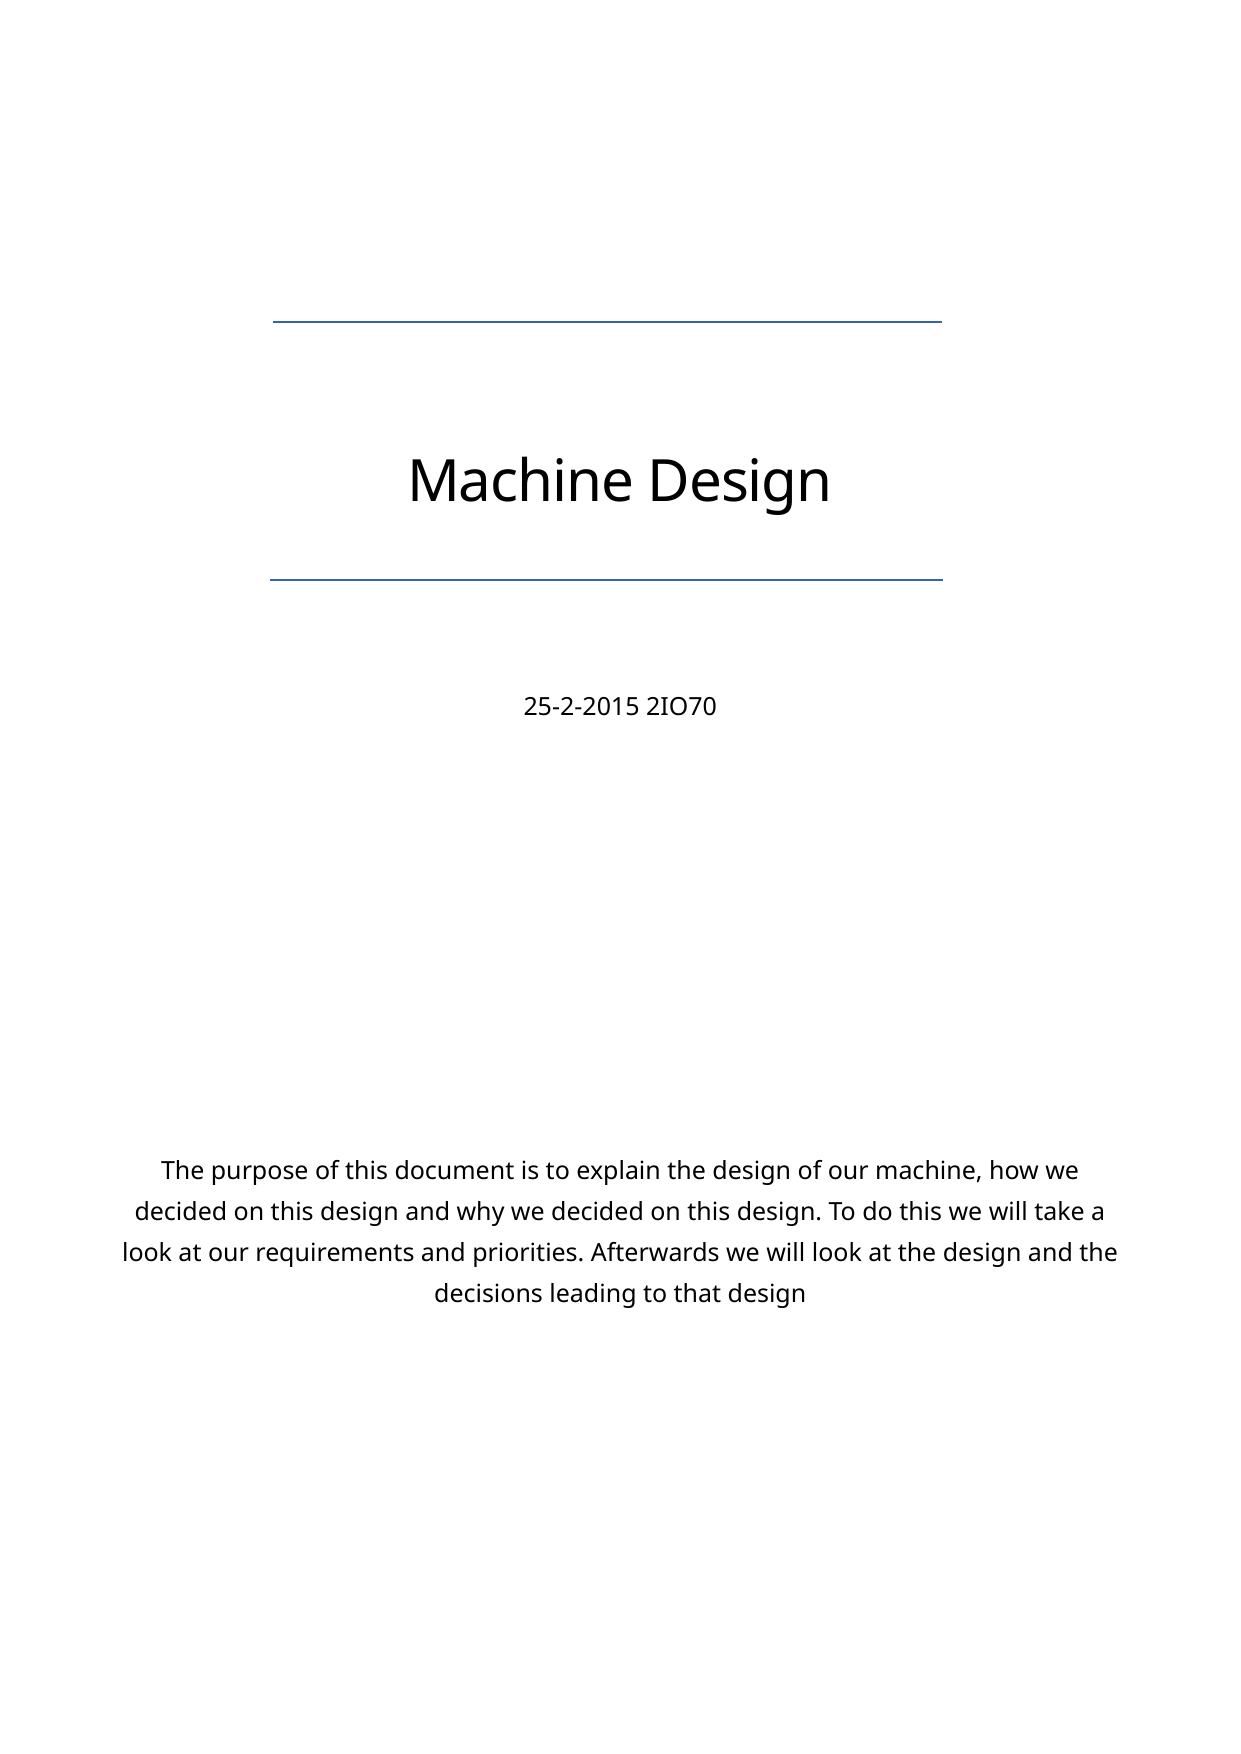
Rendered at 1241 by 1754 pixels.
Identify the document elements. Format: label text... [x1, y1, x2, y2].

text Machine Design [118, 438, 1122, 518]
text The purpose of this document is to explain the design of our machine, how we decided on this design and why we decided on this design. To do this we will take a look at our requirements and priorities. Afterwards we will look at the design and the decisions leading to that design [118, 1153, 1122, 1309]
text 25-2-2015 2IO70 [118, 689, 1122, 723]
